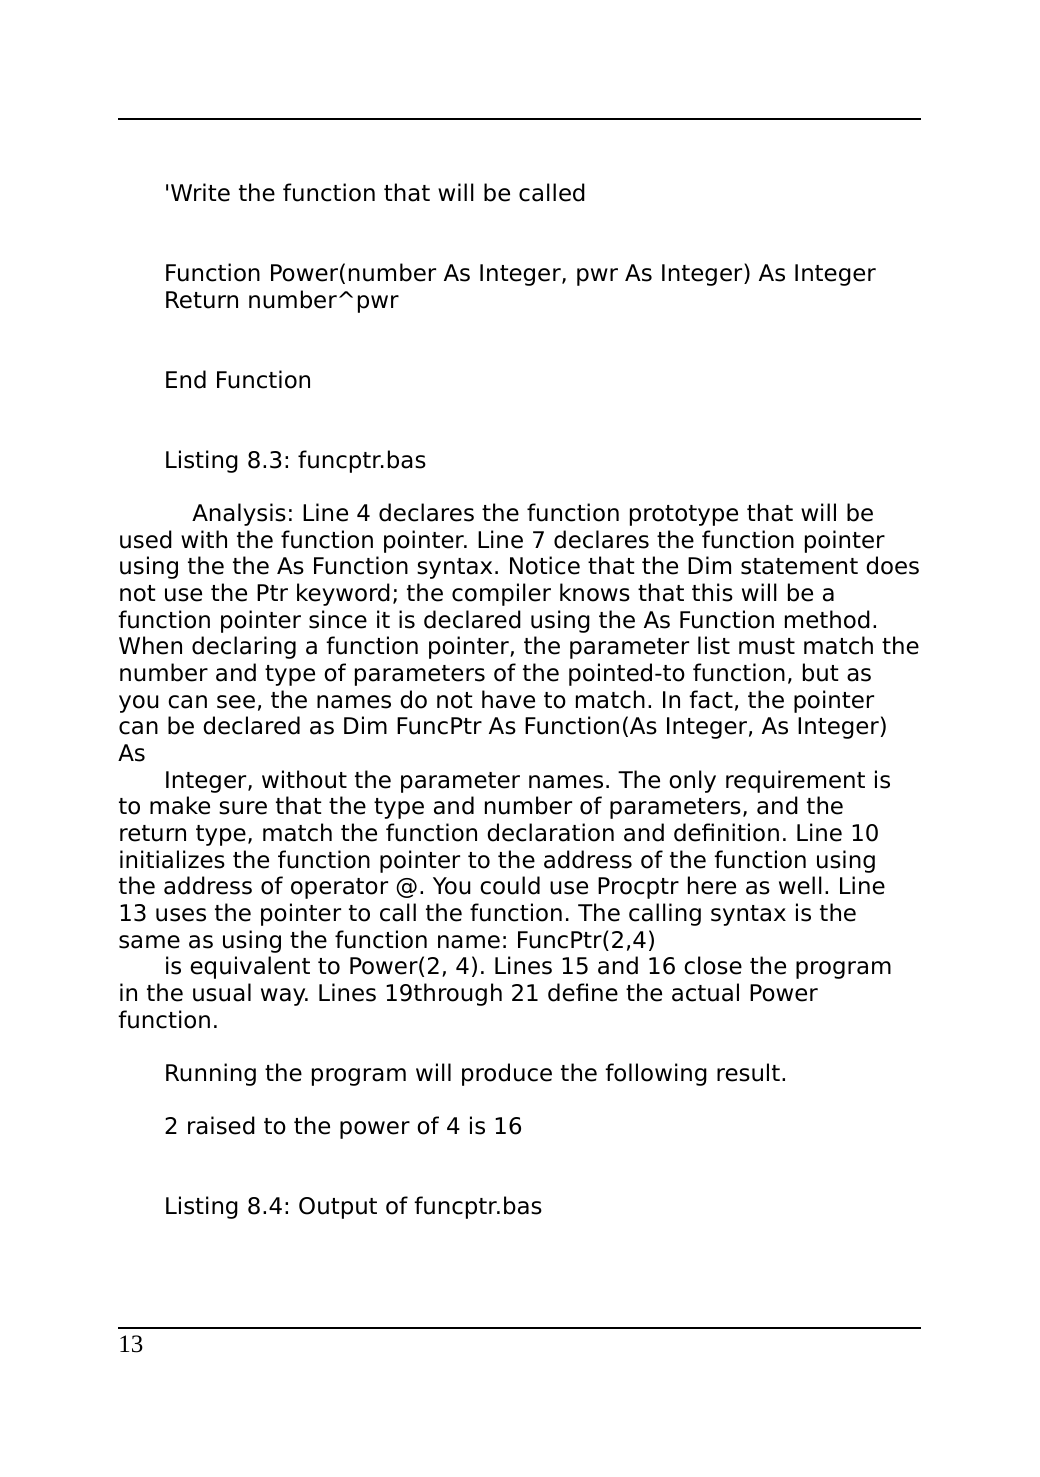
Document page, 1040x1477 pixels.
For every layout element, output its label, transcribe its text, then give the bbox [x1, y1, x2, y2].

text Analysis: Line 4 declares the function prototype that will be used with the function pointer. Line 7 declares the function pointer using the the As Function syntax. Notice that the Dim statement does not use the Ptr keyword; the compiler knows that this will be a function pointer since it is declared using the As Function method. When declaring a function pointer, the parameter list must match the number and type of parameters of the pointed-to function, but as you can see, the names do not have to match. In fact, the pointer can be declared as Dim FuncPtr As Function(As Integer, As Integer) As [118, 500, 921, 767]
text is equivalent to Power(2, 4). Lines 15 and 16 close the program in the usual way. Lines 19through 21 define the actual Power function. [118, 953, 921, 1033]
text Listing 8.3: funcptr.bas [118, 447, 921, 473]
text 'Write the function that will be called [118, 180, 921, 207]
text Return number^pwr [118, 287, 921, 313]
text 2 raised to the power of 4 is 16 [118, 1113, 921, 1140]
text Function Power(number As Integer, pwr As Integer) As Integer [118, 260, 921, 287]
text Integer, without the parameter names. The only requirement is to make sure that the type and number of parameters, and the return type, match the function declaration and definition. Line 10 initializes the function pointer to the address of the function using the address of operator @. You could use Procptr here as well. Line 13 uses the pointer to call the function. The calling syntax is the same as using the function name: FuncPtr(2,4) [118, 767, 921, 953]
text Listing 8.4: Output of funcptr.bas [118, 1193, 921, 1220]
text End Function [118, 367, 921, 393]
text Running the program will produce the following result. [118, 1060, 921, 1087]
